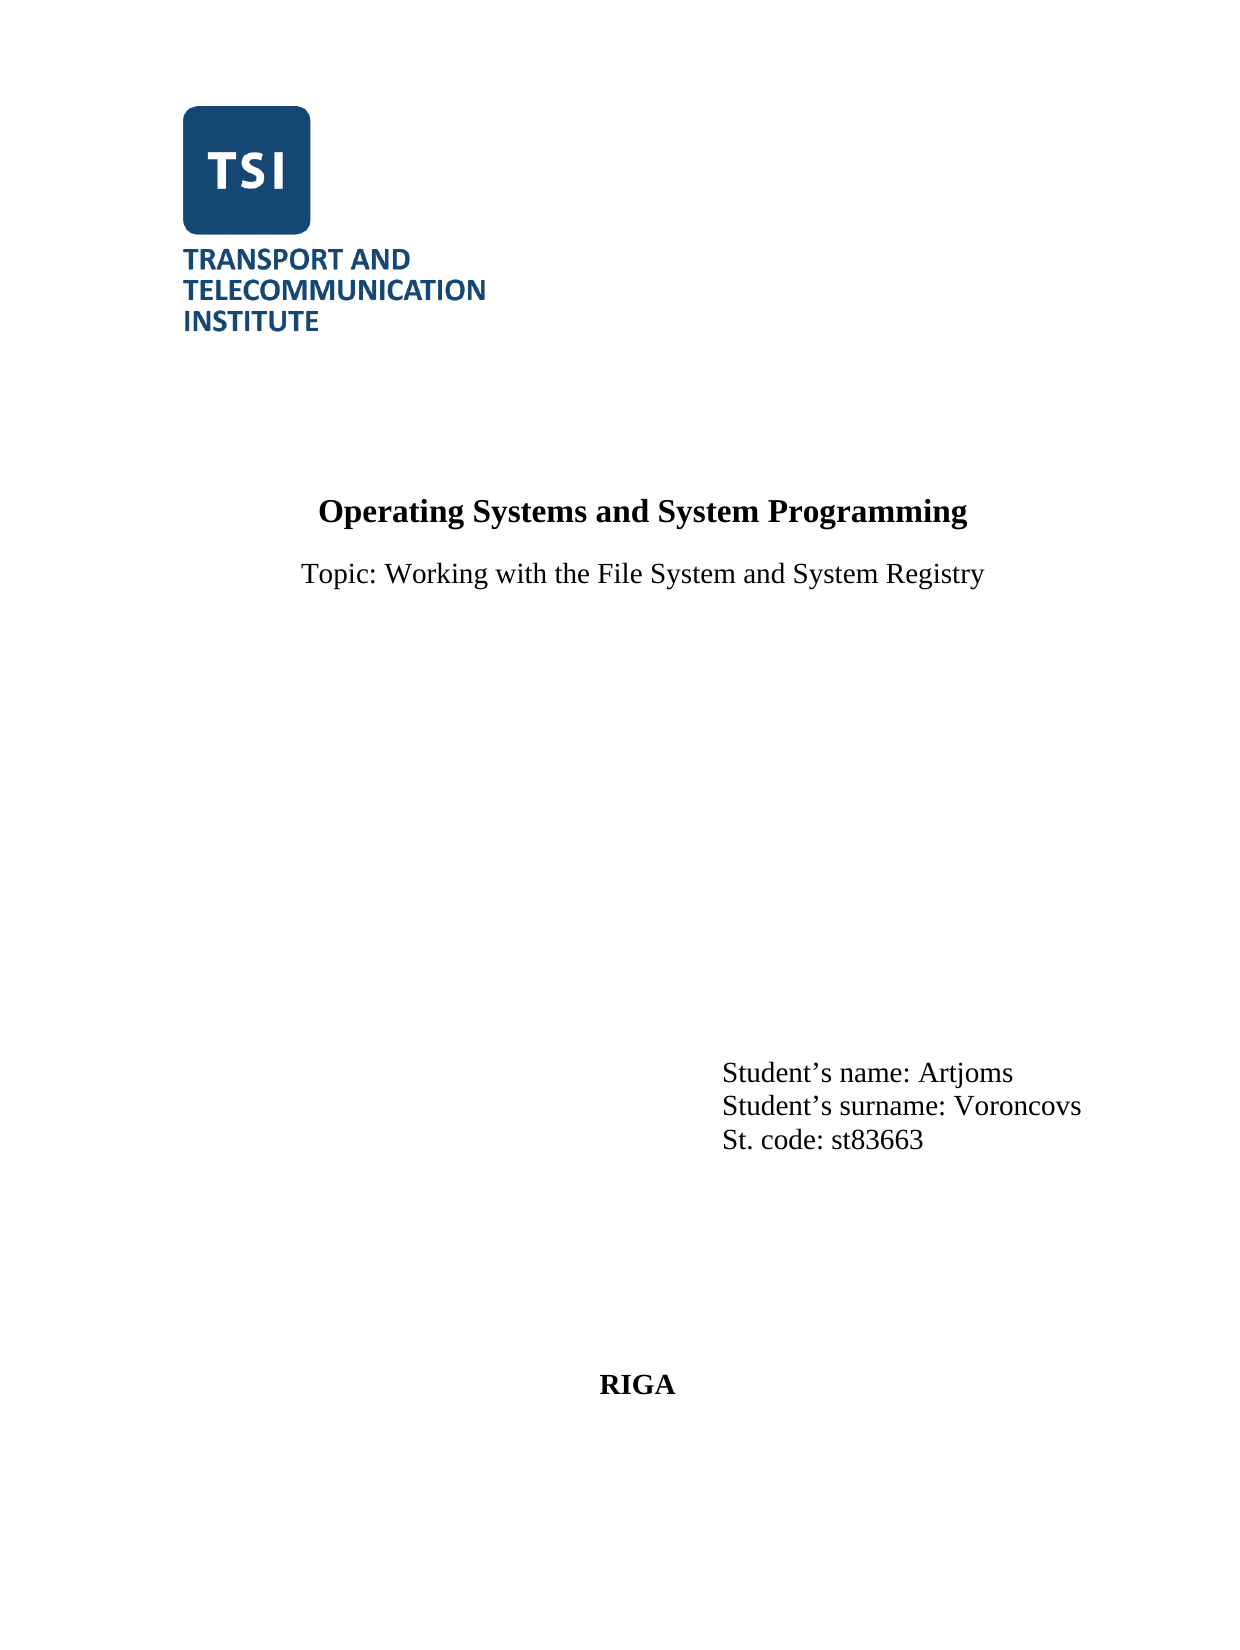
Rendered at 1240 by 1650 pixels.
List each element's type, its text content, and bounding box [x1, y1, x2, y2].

text St. code: st83663 [722, 1122, 1135, 1155]
text Student’s name: Artjoms [722, 1055, 1135, 1088]
text RIGA [150, 1367, 1135, 1401]
text Topic: Working with the File System and System Registry [150, 556, 1135, 590]
text Operating Systems and System Programming [150, 491, 1135, 530]
text Student’s surname: Voroncovs [722, 1088, 1135, 1122]
